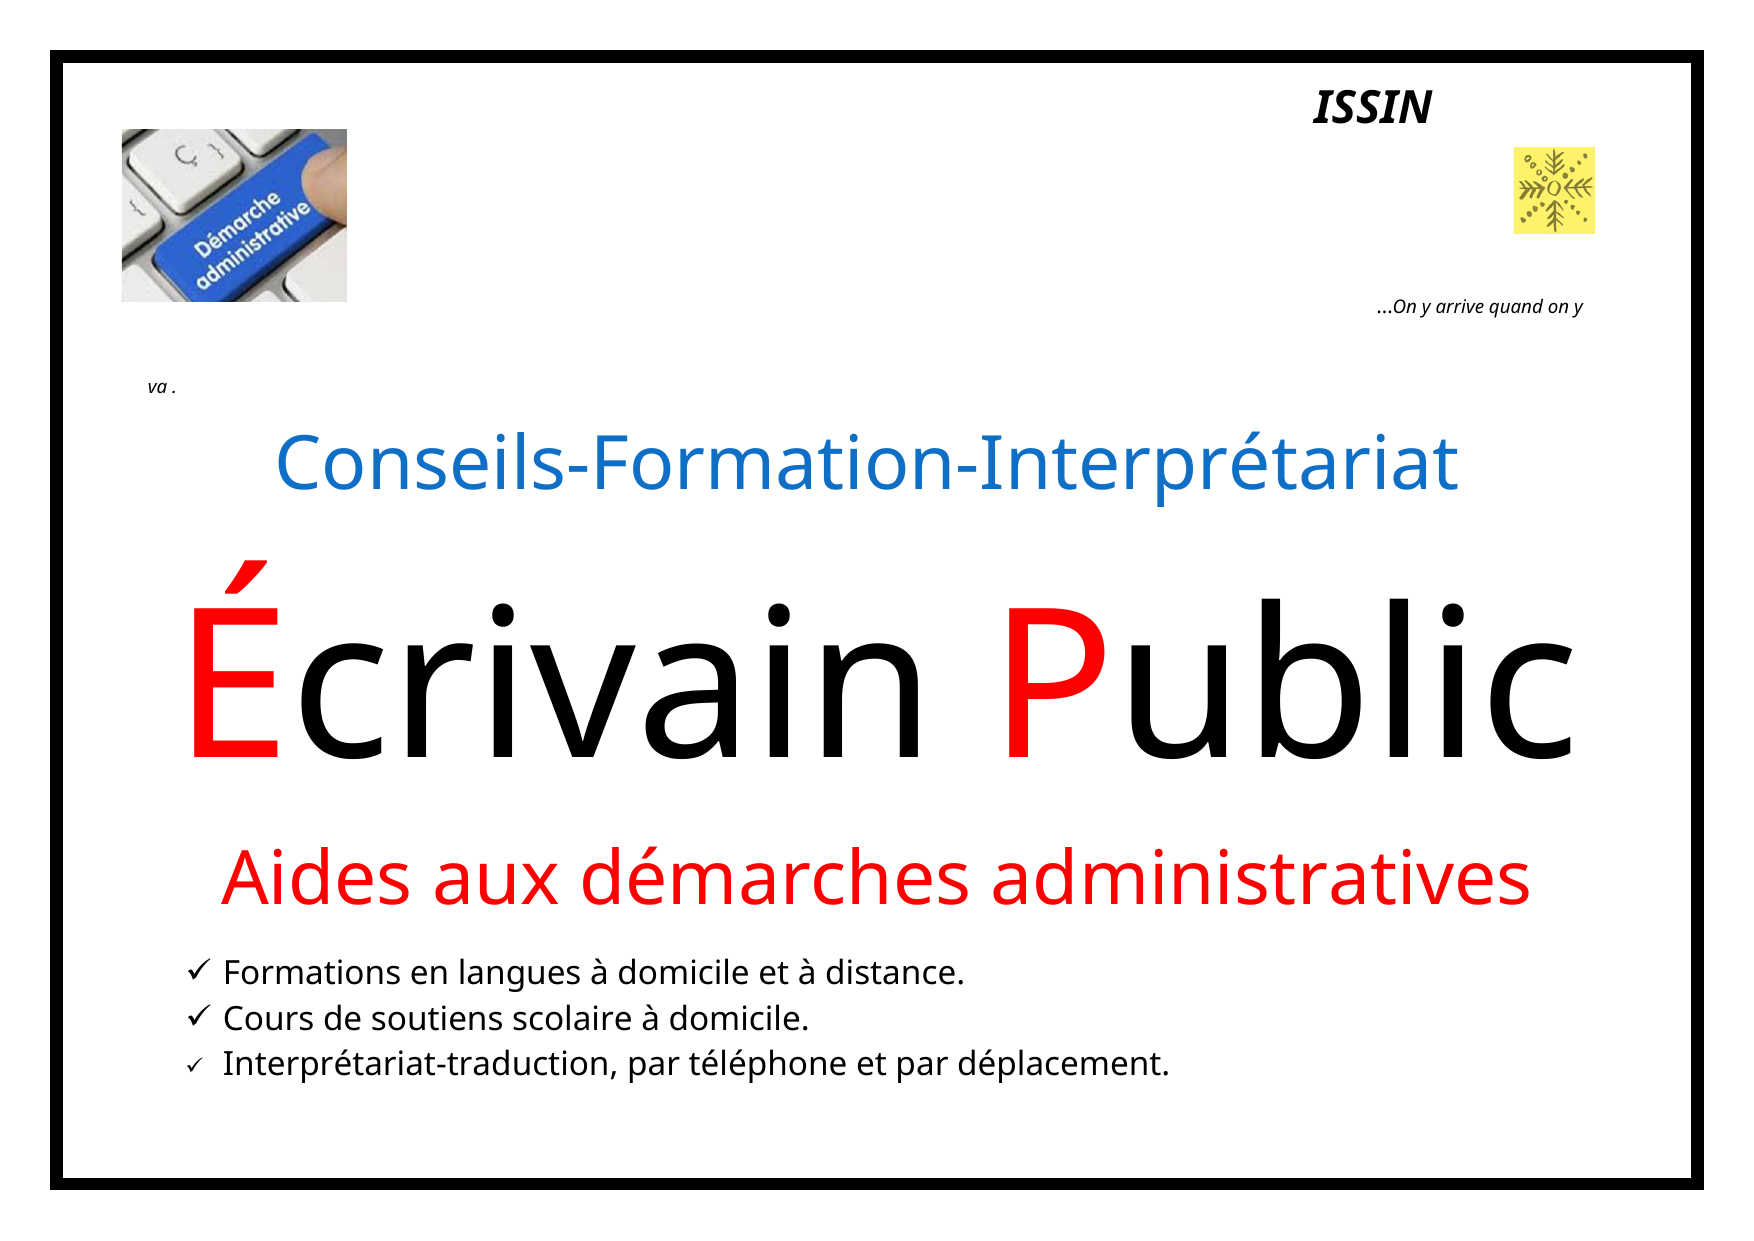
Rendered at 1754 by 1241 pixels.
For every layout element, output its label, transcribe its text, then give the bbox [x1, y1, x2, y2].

list Formations en langues à domicile et à distance. [185, 949, 1606, 994]
text …On y arrive quand on y va . [148, 148, 1606, 409]
list Interprétariat-traduction, par téléphone et par déplacement. [185, 1040, 1606, 1085]
list Cours de soutiens scolaire à domicile. [185, 994, 1606, 1040]
text Conseils-Formation-Interprétariat [148, 409, 1606, 512]
text Écrivain Public Aides aux démarches administratives [148, 534, 1606, 926]
